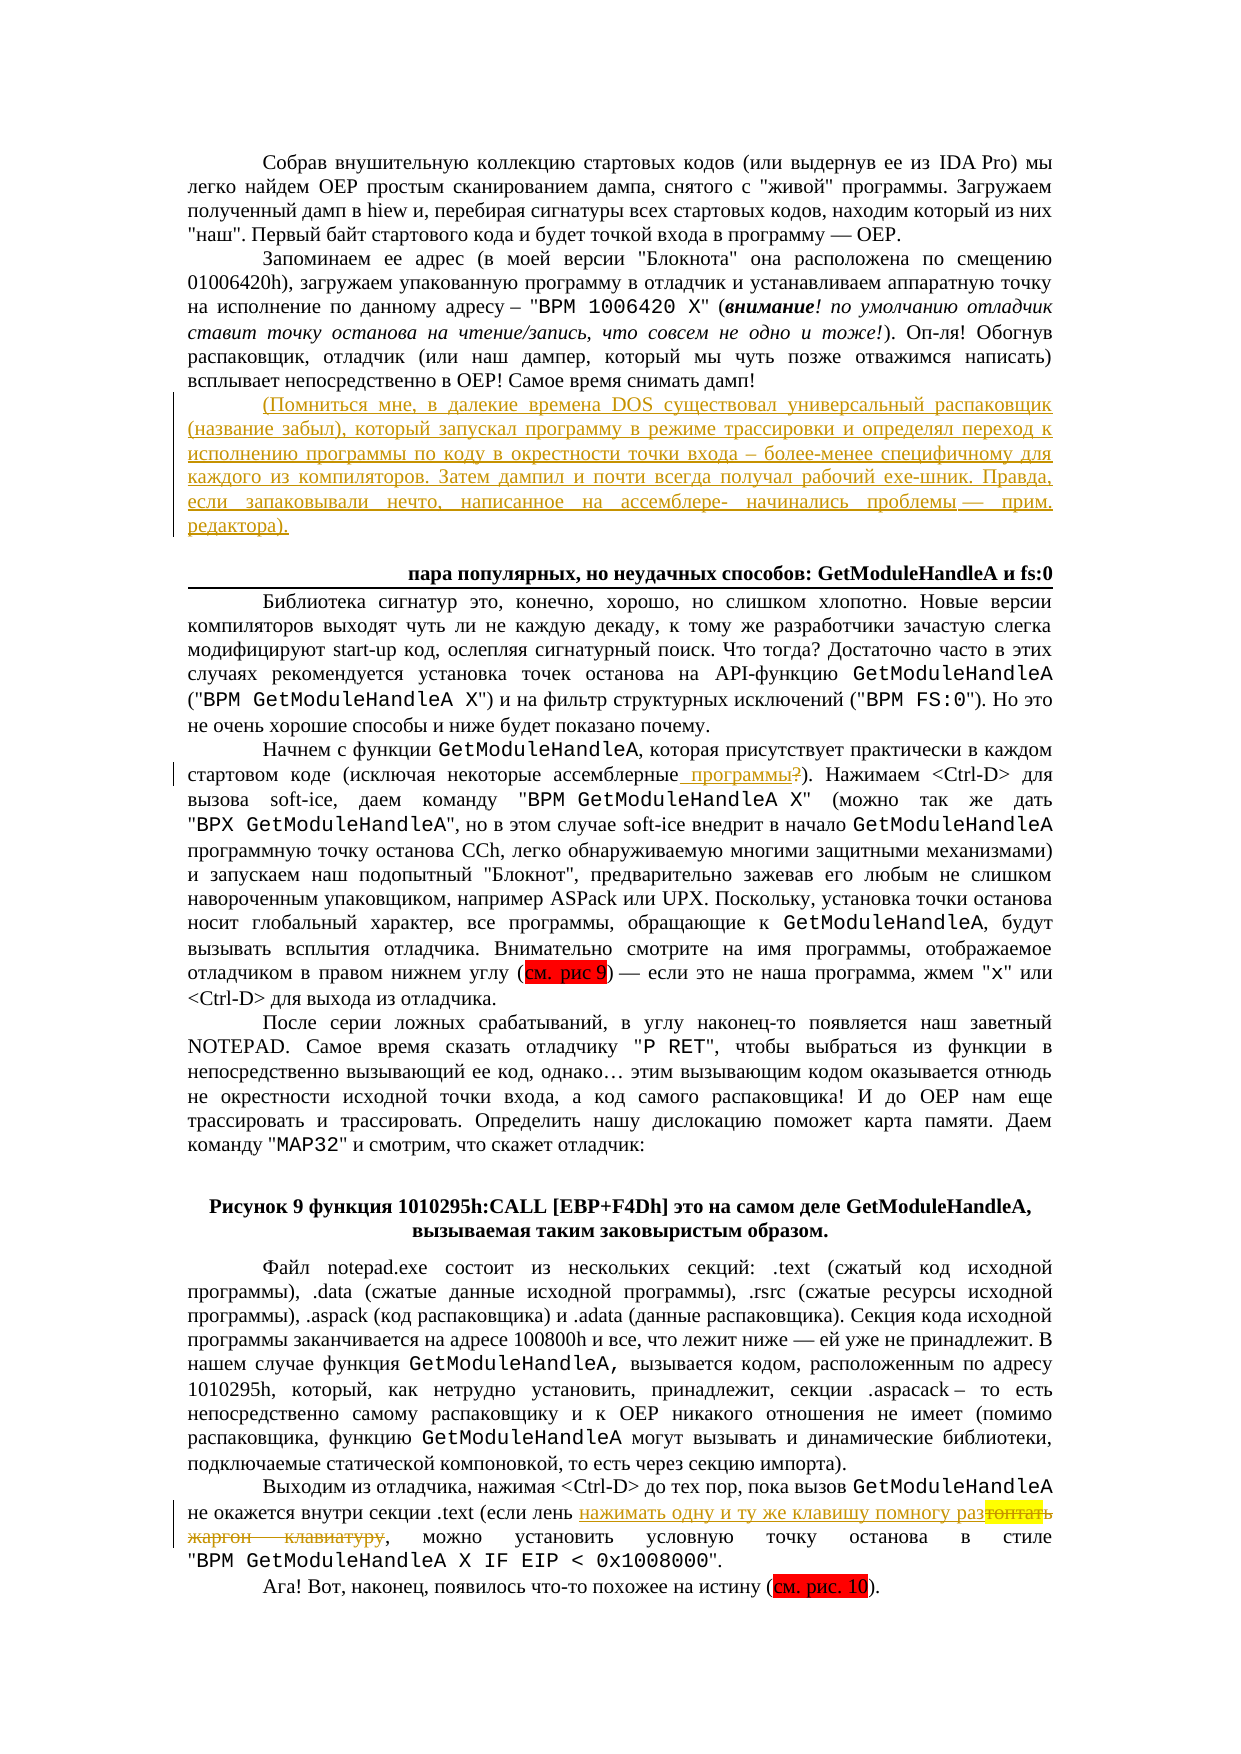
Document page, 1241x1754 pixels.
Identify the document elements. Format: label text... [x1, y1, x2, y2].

text Начнем с функции GetModuleHandleA, которая присутствует практически в каждом стартовом коде (исключая некоторые ассемблерные программы). Нажимаем <Ctrl-D> для вызова soft-ice, даем команду "BPM GetModuleHandleA X" (можно так же дать "BPX GetModuleHandleA", но в этом случае soft-ice внедрит в начало GetModuleHandleA программную точку останова CCh, легко обнаруживаемую многими защитными механизмами) и запускаем наш подопытный "Блокнот", предварительно зажевав его любым не слишком навороченным упаковщиком, например ASPack или UPX. Поскольку, установка точки останова носит глобальный характер, все программы, обращающие к GetModuleHandleA, будут вызывать всплытия отладчика. Внимательно смотрите на имя программы, отображаемое отладчиком в правом нижнем углу (см. рис 9) — если это не наша программа, жмем "x" или <Ctrl-D> для выхода из отладчика. [187, 737, 1053, 1010]
text исполнению программы по коду в окрестности точки входа – более-менее специфичному для [187, 438, 1053, 461]
text Файл notepad.exe состоит из нескольких секций: .text (сжатый код исходной программы), .data (сжатые данные исходной программы), .rsrc (сжатые ресурсы исходной программы), .aspack (код распаковщика) и .adata (данные распаковщика). Секция кода исходной программы заканчивается на адресе 100800h и все, что лежит ниже — ей уже не принадлежит. В нашем случае функция GetModuleHandleA, вызывается кодом, расположенным по адресу 1010295h, который, как нетрудно установить, принадлежит, секции .aspacack – то есть непосредственно самому распаковщику и к OEP никакого отношения не имеет (помимо распаковщика, функцию GetModuleHandleA могут вызывать и динамические библиотеки, подключаемые статической компоновкой, то есть через секцию импорта). [187, 1254, 1053, 1474]
text Выходим из отладчика, нажимая <Ctrl-D> до тех пор, пока вызов GetModuleHandleA не окажется внутри секции .text (если лень нажимать одну и ту же клавишу помногу раз, можно установить условную точку останова в стиле "BPM GetModuleHandleA X IF EIP < 0x1008000". [187, 1474, 1053, 1574]
text пара популярных, но неудачных способов: GetModuleHandleA и fs:0 [187, 561, 1053, 589]
text Запоминаем ее адрес (в моей версии "Блокнота" она расположена по смещению 01006420h), загружаем упакованную программу в отладчик и устанавливаем аппаратную точку на исполнение по данному адресу – "BPM 1006420 X" (внимание! по умолчанию отладчик ставит точку останова на чтение/запись, что совсем не одно и тоже!). Оп-ля! Обогнув распаковщик, отладчик (или наш дампер, который мы чуть позже отважимся написать) всплывает непосредственно в OEP! Самое время снимать дамп! [187, 246, 1053, 392]
text редактора). [187, 510, 1053, 537]
text Рисунок 9 функция 1010295h:CALL [EBP+F4Dh] это на самом деле GetModuleHandleA, вызываемая таким заковыристым образом. [187, 1194, 1053, 1242]
text Собрав внушительную коллекцию стартовых кодов (или выдернув ее из IDA Pro) мы легко найдем OEP простым сканированием дампа, снятого с "живой" программы. Загружаем полученный дамп в hiew и, перебирая сигнатуры всех стартовых кодов, находим который из них "наш". Первый байт стартового кода и будет точкой входа в программу — OEP. [187, 150, 1053, 246]
text После серии ложных срабатываний, в углу наконец-то появляется наш заветный NOTEPAD. Самое время сказать отладчику "P RET", чтобы выбраться из функции в непосредственно вызывающий ее код, однако… этим вызывающим кодом оказывается отнюдь не окрестности исходной точки входа, а код самого распаковщика! И до OEP нам еще трассировать и трассировать. Определить нашу дислокацию поможет карта памяти. Даем команду "MAP32" и смотрим, что скажет отладчик: [187, 1010, 1053, 1157]
text Ага! Вот, наконец, появилось что-то похожее на истину (см. рис. 10). [187, 1574, 1053, 1598]
text если запаковывали нечто, написанное на ассемблере- начинались проблемы — прим. [187, 486, 1053, 509]
text Библиотека сигнатур это, конечно, хорошо, но слишком хлопотно. Новые версии компиляторов выходят чуть ли не каждую декаду, к тому же разработчики зачастую слегка модифицируют start-up код, ослепляя сигнатурный поиск. Что тогда? Достаточно часто в этих случаях рекомендуется установка точек останова на API-функцию GetModuleHandleA ("BPM GetModuleHandleA X") и на фильтр структурных исключений ("BPM FS:0"). Но это не очень хорошие способы и ниже будет показано почему. [187, 589, 1053, 737]
text каждого из компиляторов. Затем дампил и почти всегда получал рабочий exe-шник. Правда, [187, 462, 1053, 485]
text (Помниться мне, в далекие времена DOS существовал универсальный распаковщик (название забыл), который запускал программу в режиме трассировки и определял переход к [187, 392, 1053, 437]
